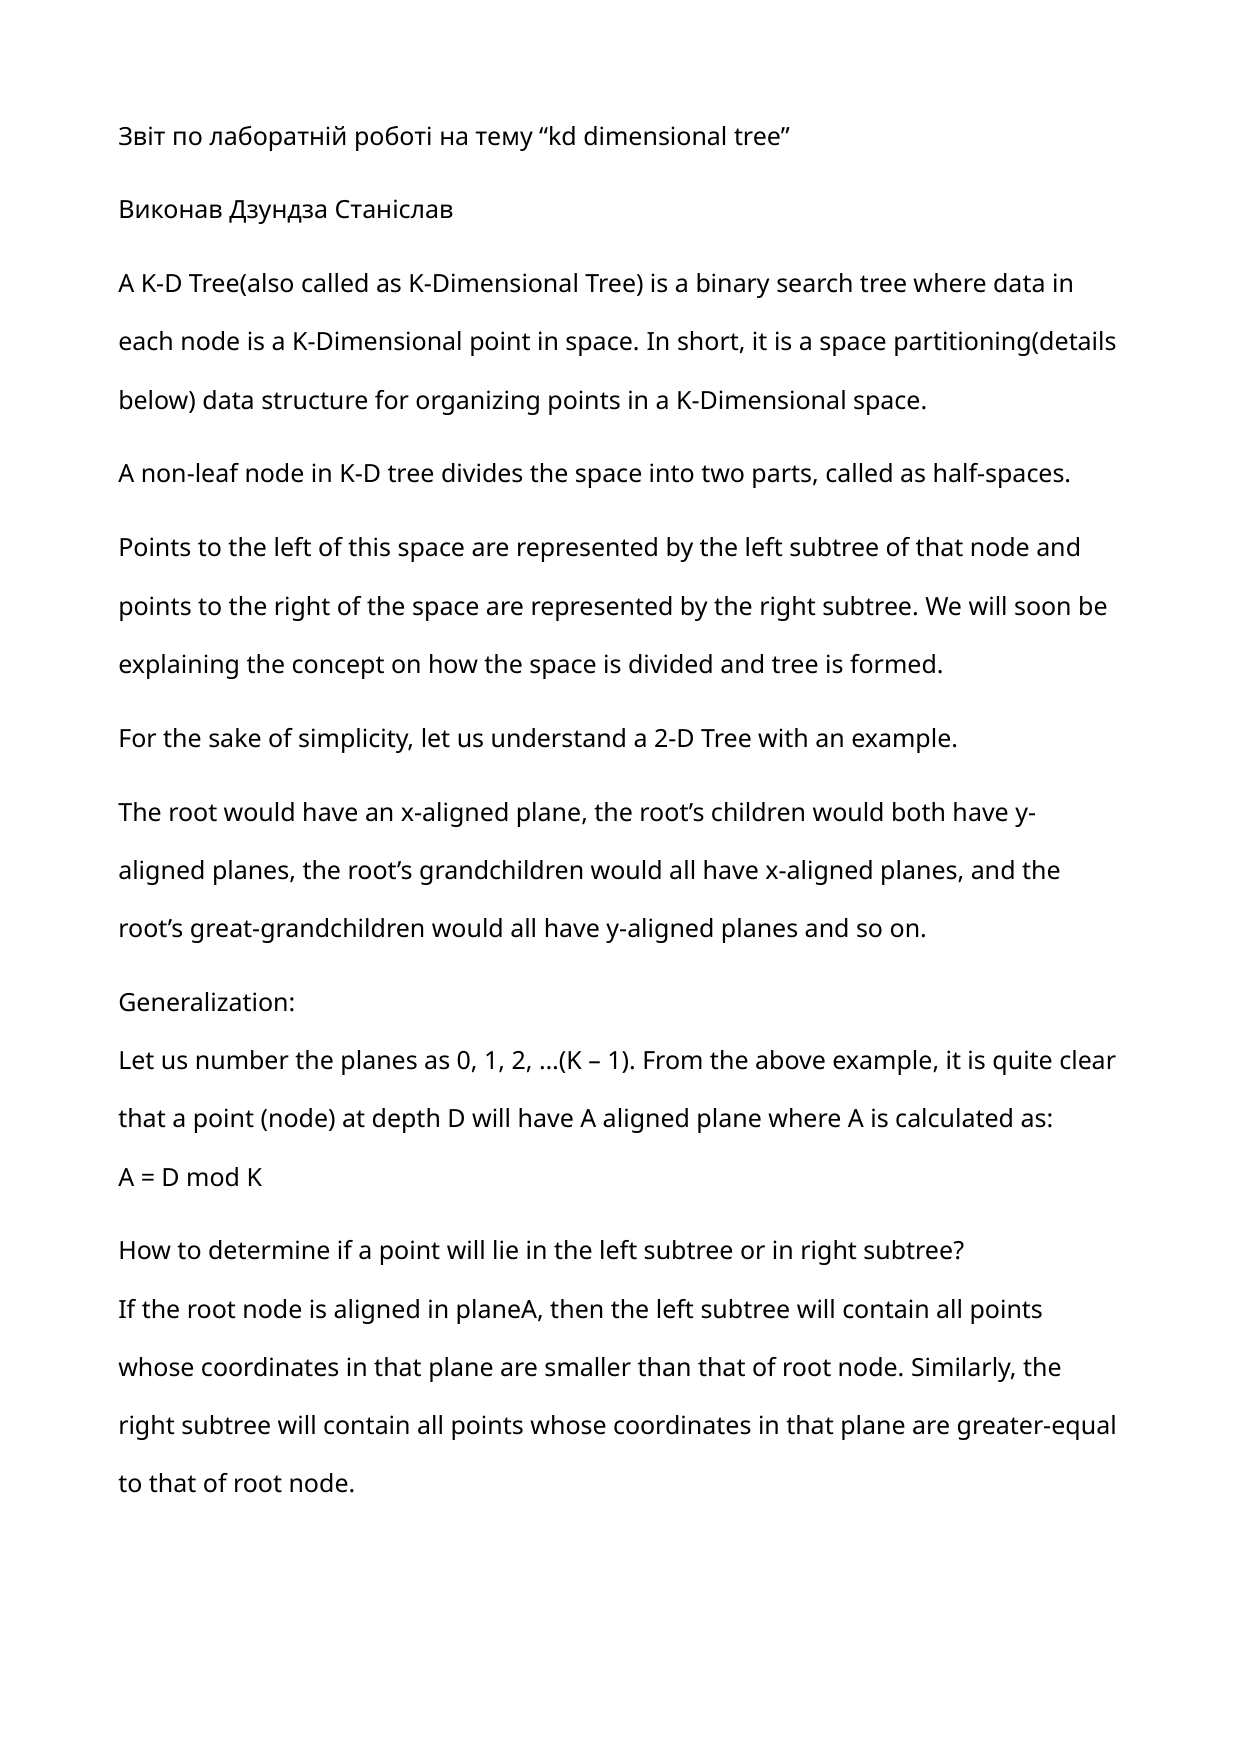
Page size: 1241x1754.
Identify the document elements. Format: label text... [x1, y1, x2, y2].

text Виконав Дзундза Станіслав [118, 192, 1122, 226]
text Points to the left of this space are represented by the left subtree of that node and points to the right of the space are represented by the right subtree. We will soon be explaining the concept on how the space is divided and tree is formed. [118, 530, 1122, 681]
text Generalization: Let us number the planes as 0, 1, 2, …(K – 1). From the above example, it is quite clear that a point (node) at depth D will have A aligned plane where A is calculated as: [118, 984, 1122, 1135]
text If the root node is aligned in planeA, then the left subtree will contain all points whose coordinates in that plane are smaller than that of root node. Similarly, the right subtree will contain all points whose coordinates in that plane are greater-equal to that of root node. [118, 1291, 1122, 1500]
text How to determine if a point will lie in the left subtree or in right subtree? [118, 1233, 1122, 1267]
text A non-leaf node in K-D tree divides the space into two parts, called as half-spaces. [118, 456, 1122, 490]
text The root would have an x-aligned plane, the root’s children would both have y-aligned planes, the root’s grandchildren would all have x-aligned planes, and the root’s great-grandchildren would all have y-aligned planes and so on. [118, 794, 1122, 945]
text Звіт по лаборатній роботі на тему “kd dimensional tree” [118, 118, 1122, 152]
text For the sake of simplicity, let us understand a 2-D Tree with an example. [118, 720, 1122, 754]
text A K-D Tree(also called as K-Dimensional Tree) is a binary search tree where data in each node is a K-Dimensional point in space. In short, it is a space partitioning(details below) data structure for organizing points in a K-Dimensional space. [118, 266, 1122, 416]
text A = D mod K [118, 1159, 1122, 1193]
